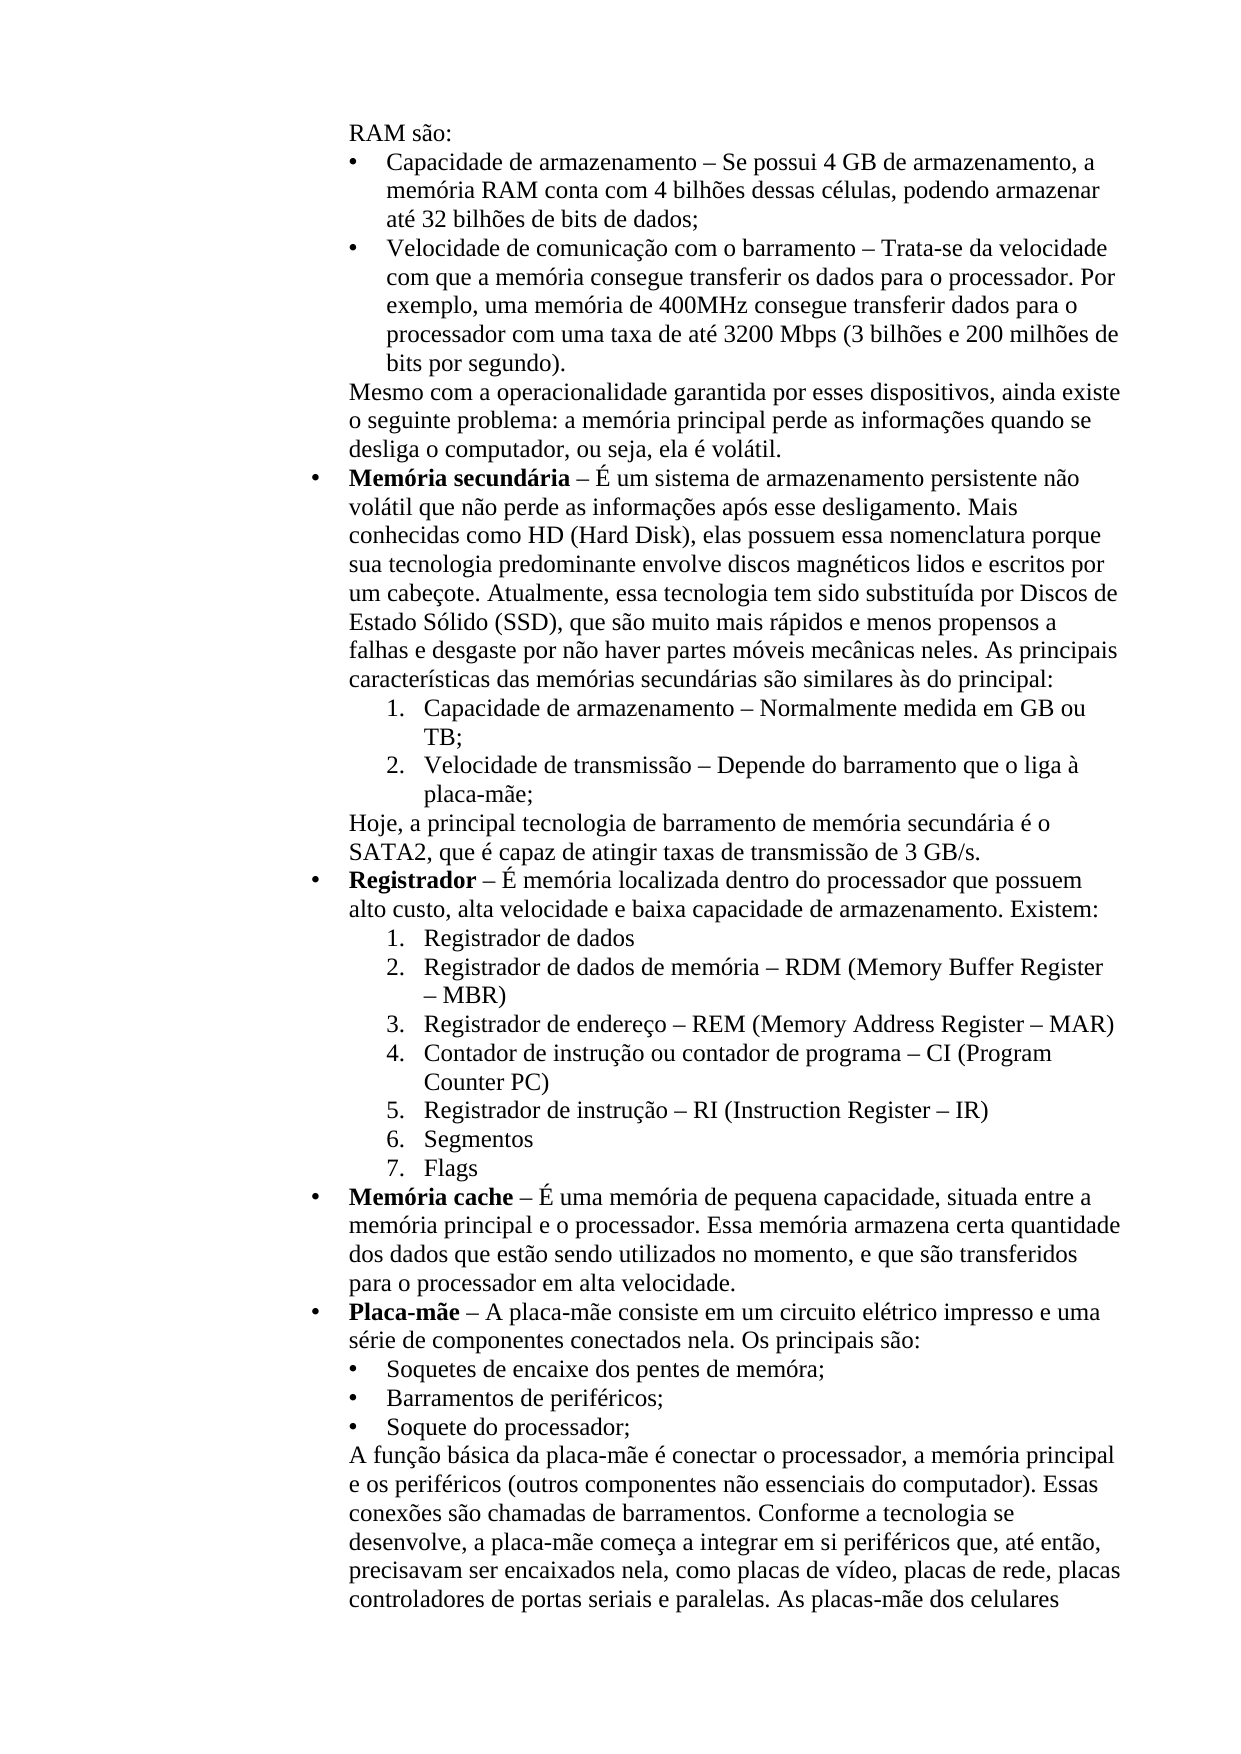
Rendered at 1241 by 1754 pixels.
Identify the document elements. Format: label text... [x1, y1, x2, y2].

list Contador de instrução ou contador de programa – CI (Program Counter PC) [386, 1038, 1122, 1096]
list Mesmo com a operacionalidade garantida por esses dispositivos, ainda existe o seguinte problema: a memória principal perde as informações quando se desliga o computador, ou seja, ela é volátil. [311, 377, 1122, 463]
list Memória cache – É uma memória de pequena capacidade, situada entre a memória principal e o processador. Essa memória armazena certa quantidade dos dados que estão sendo utilizados no momento, e que são transferidos para o processador em alta velocidade. [311, 1182, 1122, 1297]
list Memória secundária – É um sistema de armazenamento persistente não volátil que não perde as informações após esse desligamento. Mais conhecidas como HD (Hard Disk), elas possuem essa nomenclatura porque sua tecnologia predominante envolve discos magnéticos lidos e escritos por um cabeçote. Atualmente, essa tecnologia tem sido substituída por Discos de Estado Sólido (SSD), que são muito mais rápidos e menos propensos a falhas e desgaste por não haver partes móveis mecânicas neles. As principais características das memórias secundárias são similares às do principal: [311, 463, 1122, 693]
list Placa-mãe – A placa-mãe consiste em um circuito elétrico impresso e uma série de componentes conectados nela. Os principais são: [311, 1297, 1122, 1354]
list Registrador de dados de memória – RDM (Memory Buffer Register – MBR) [386, 952, 1122, 1009]
list Capacidade de armazenamento – Normalmente medida em GB ou TB; [386, 693, 1122, 751]
list Hoje, a principal tecnologia de barramento de memória secundária é o SATA2, que é capaz de atingir taxas de transmissão de 3 GB/s. [311, 808, 1122, 866]
list Velocidade de comunicação com o barramento – Trata-se da velocidade com que a memória consegue transferir os dados para o processador. Por exemplo, uma memória de 400MHz consegue transferir dados para o processador com uma taxa de até 3200 Mbps (3 bilhões e 200 milhões de bits por segundo). [349, 233, 1122, 377]
list Barramentos de periféricos; [349, 1383, 1122, 1412]
list A função básica da placa-mãe é conectar o processador, a memória principal e os periféricos (outros componentes não essenciais do computador). Essas conexões são chamadas de barramentos. Conforme a tecnologia se desenvolve, a placa-mãe começa a integrar em si periféricos que, até então, precisavam ser encaixados nela, como placas de vídeo, placas de rede, placas controladores de portas seriais e paralelas. As placas-mãe dos celulares [311, 1441, 1122, 1613]
list Registrador de endereço – REM (Memory Address Register – MAR) [386, 1009, 1122, 1038]
list Registrador de dados [386, 923, 1122, 952]
list Soquete do processador; [349, 1412, 1122, 1441]
list Registrador – É memória localizada dentro do processador que possuem alto custo, alta velocidade e baixa capacidade de armazenamento. Existem: [311, 866, 1122, 923]
list RAM são: [311, 118, 1122, 147]
list Flags [386, 1153, 1122, 1182]
list Soquetes de encaixe dos pentes de memóra; [349, 1354, 1122, 1383]
list Registrador de instrução – RI (Instruction Register – IR) [386, 1096, 1122, 1124]
list Capacidade de armazenamento – Se possui 4 GB de armazenamento, a memória RAM conta com 4 bilhões dessas células, podendo armazenar até 32 bilhões de bits de dados; [349, 147, 1122, 233]
list Velocidade de transmissão – Depende do barramento que o liga à placa-mãe; [386, 751, 1122, 808]
list Segmentos [386, 1124, 1122, 1153]
